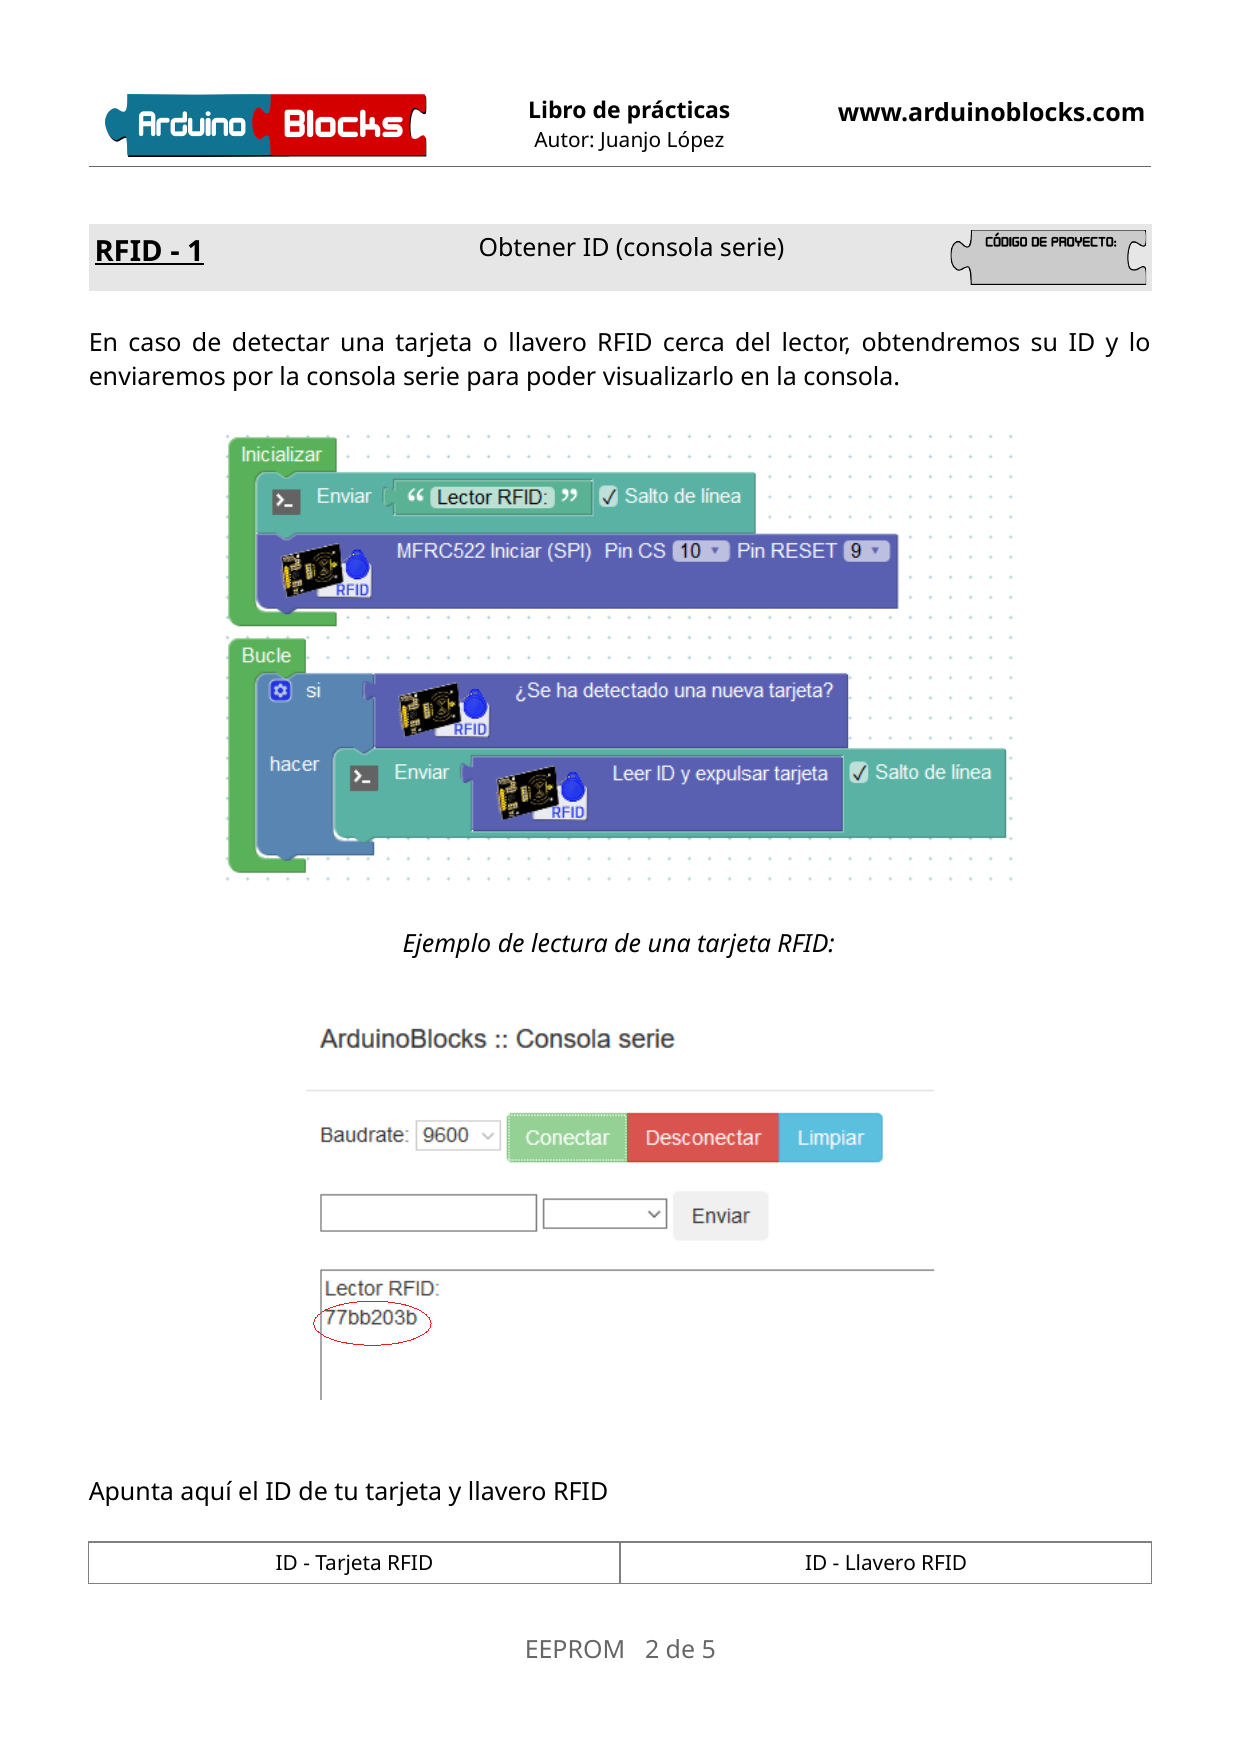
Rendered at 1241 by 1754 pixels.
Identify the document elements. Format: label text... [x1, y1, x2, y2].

picture [950, 230, 1147, 285]
picture [219, 432, 1021, 881]
text En caso de detectar una tarjeta o llavero RFID cerca del lector, obtendremos su ID y lo enviaremos por la consola serie para poder visualizarlo en la consola. [88, 325, 1152, 393]
text Apunta aquí el ID de tu tarjeta y llavero RFID [88, 1473, 1152, 1507]
table_header ID - Llavero RFID [621, 1543, 1151, 1582]
table_header RFID - 1 [89, 224, 318, 291]
table_header [89, 427, 1152, 886]
table_cell Ejemplo de lectura de una tarjeta RFID: [89, 886, 1152, 1439]
table_header [945, 224, 1152, 291]
table_header ID - Tarjeta RFID [89, 1543, 619, 1582]
picture [306, 994, 935, 1400]
picture [105, 94, 427, 157]
table_header Obtener ID (consola serie) [318, 224, 945, 291]
